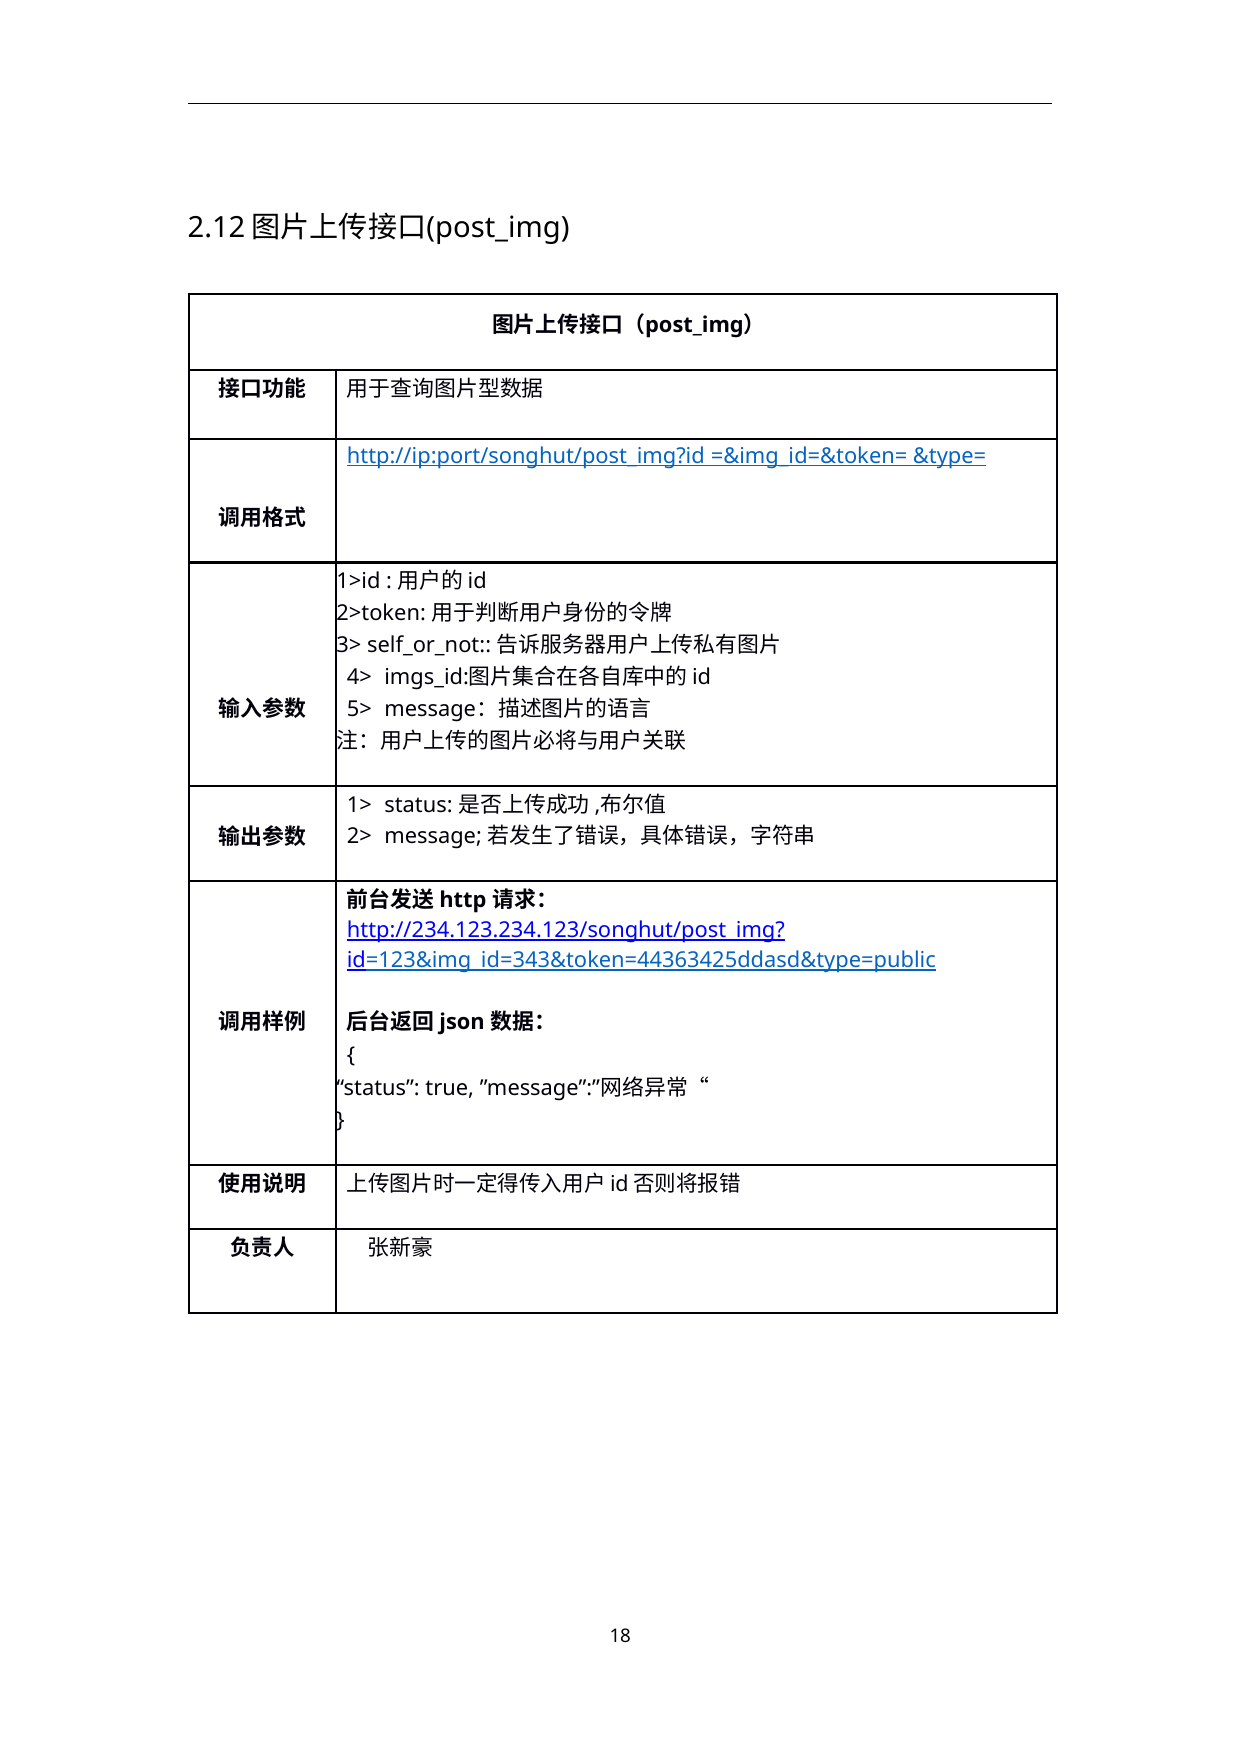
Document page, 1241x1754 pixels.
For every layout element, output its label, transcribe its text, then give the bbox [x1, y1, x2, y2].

table_header 图片上传接口（post_img） [368, 295, 1056, 339]
table_cell 后台返回 json 数据： [337, 1003, 1056, 1036]
table_cell [190, 755, 335, 785]
table_cell 1>id : 用户的id [337, 564, 1056, 595]
table_cell 输出参数 [190, 787, 335, 850]
table_cell [190, 339, 336, 369]
table_cell { [337, 1036, 1056, 1069]
table_cell 张新豪 [368, 1230, 1056, 1261]
table_cell [337, 532, 1056, 561]
table_cell [337, 1134, 1056, 1164]
table_cell [190, 564, 335, 595]
table_cell 使用说明 [190, 1166, 335, 1198]
table_cell 前台发送 http 请求： [337, 882, 1056, 914]
table_cell [337, 755, 1056, 785]
table_cell 注：用户上传的图片必将与用户关联 [337, 723, 1056, 755]
table_cell 用于查询图片型数据 [337, 371, 1056, 402]
table_cell 调用样例 [190, 1003, 335, 1036]
table_cell [337, 850, 1056, 880]
table_cell [368, 1198, 1056, 1228]
table_header [190, 295, 336, 339]
table_cell [190, 1198, 335, 1228]
table_cell [190, 1134, 335, 1164]
table_cell [337, 1295, 368, 1304]
table_cell [336, 339, 1056, 369]
table_cell 2>token: 用于判断用户身份的令牌 3> self_or_not:: 告诉服务器用户上传私有图片 imgs_id:图片集合在各自库中的id message：描述图片的语言 [337, 595, 1056, 722]
table_cell [337, 499, 1056, 532]
text 2.12图片上传接口(post_img) [187, 204, 1053, 246]
table_cell [190, 850, 335, 880]
table_cell 上传图片时一定得传入用户id否则将报错 [337, 1166, 1056, 1198]
table_cell [337, 403, 1056, 437]
table_cell [368, 1304, 1056, 1312]
table_cell [190, 1102, 335, 1134]
table_cell [190, 532, 335, 561]
table_cell [190, 1069, 335, 1102]
table_cell [337, 1230, 368, 1261]
table_cell status: 是否上传成功 ,布尔值 message; 若发生了错误，具体错误，字符串 [337, 787, 1056, 850]
table_cell [190, 403, 335, 437]
table_cell [368, 1261, 1056, 1295]
table_cell http://ip:port/songhut/post_img?id =&img_id=&token= &type= [337, 440, 1056, 499]
table_cell [337, 1304, 368, 1312]
table_cell [190, 914, 335, 1003]
table_cell [368, 1295, 1056, 1304]
table_cell [190, 1261, 335, 1295]
table_cell [190, 723, 335, 755]
table_cell [190, 1304, 335, 1312]
table_header [336, 295, 368, 339]
table_cell [337, 1261, 368, 1295]
table_cell 负责人 [190, 1230, 335, 1261]
table_cell “status”: true, ”message”:”网络异常“ [337, 1069, 1056, 1102]
table_cell 输入参数 [190, 595, 335, 722]
table_cell [190, 440, 335, 499]
table_cell } [337, 1102, 1056, 1134]
table_cell 接口功能 [190, 371, 335, 402]
table_cell 调用格式 [190, 499, 335, 532]
table_cell [337, 1198, 368, 1228]
table_cell [190, 1036, 335, 1069]
table_cell http://234.123.234.123/songhut/post_img?id=123&img_id=343&token=44363425ddasd&type=public [337, 914, 1056, 1003]
table_cell [190, 882, 335, 914]
table_cell [190, 1295, 335, 1304]
